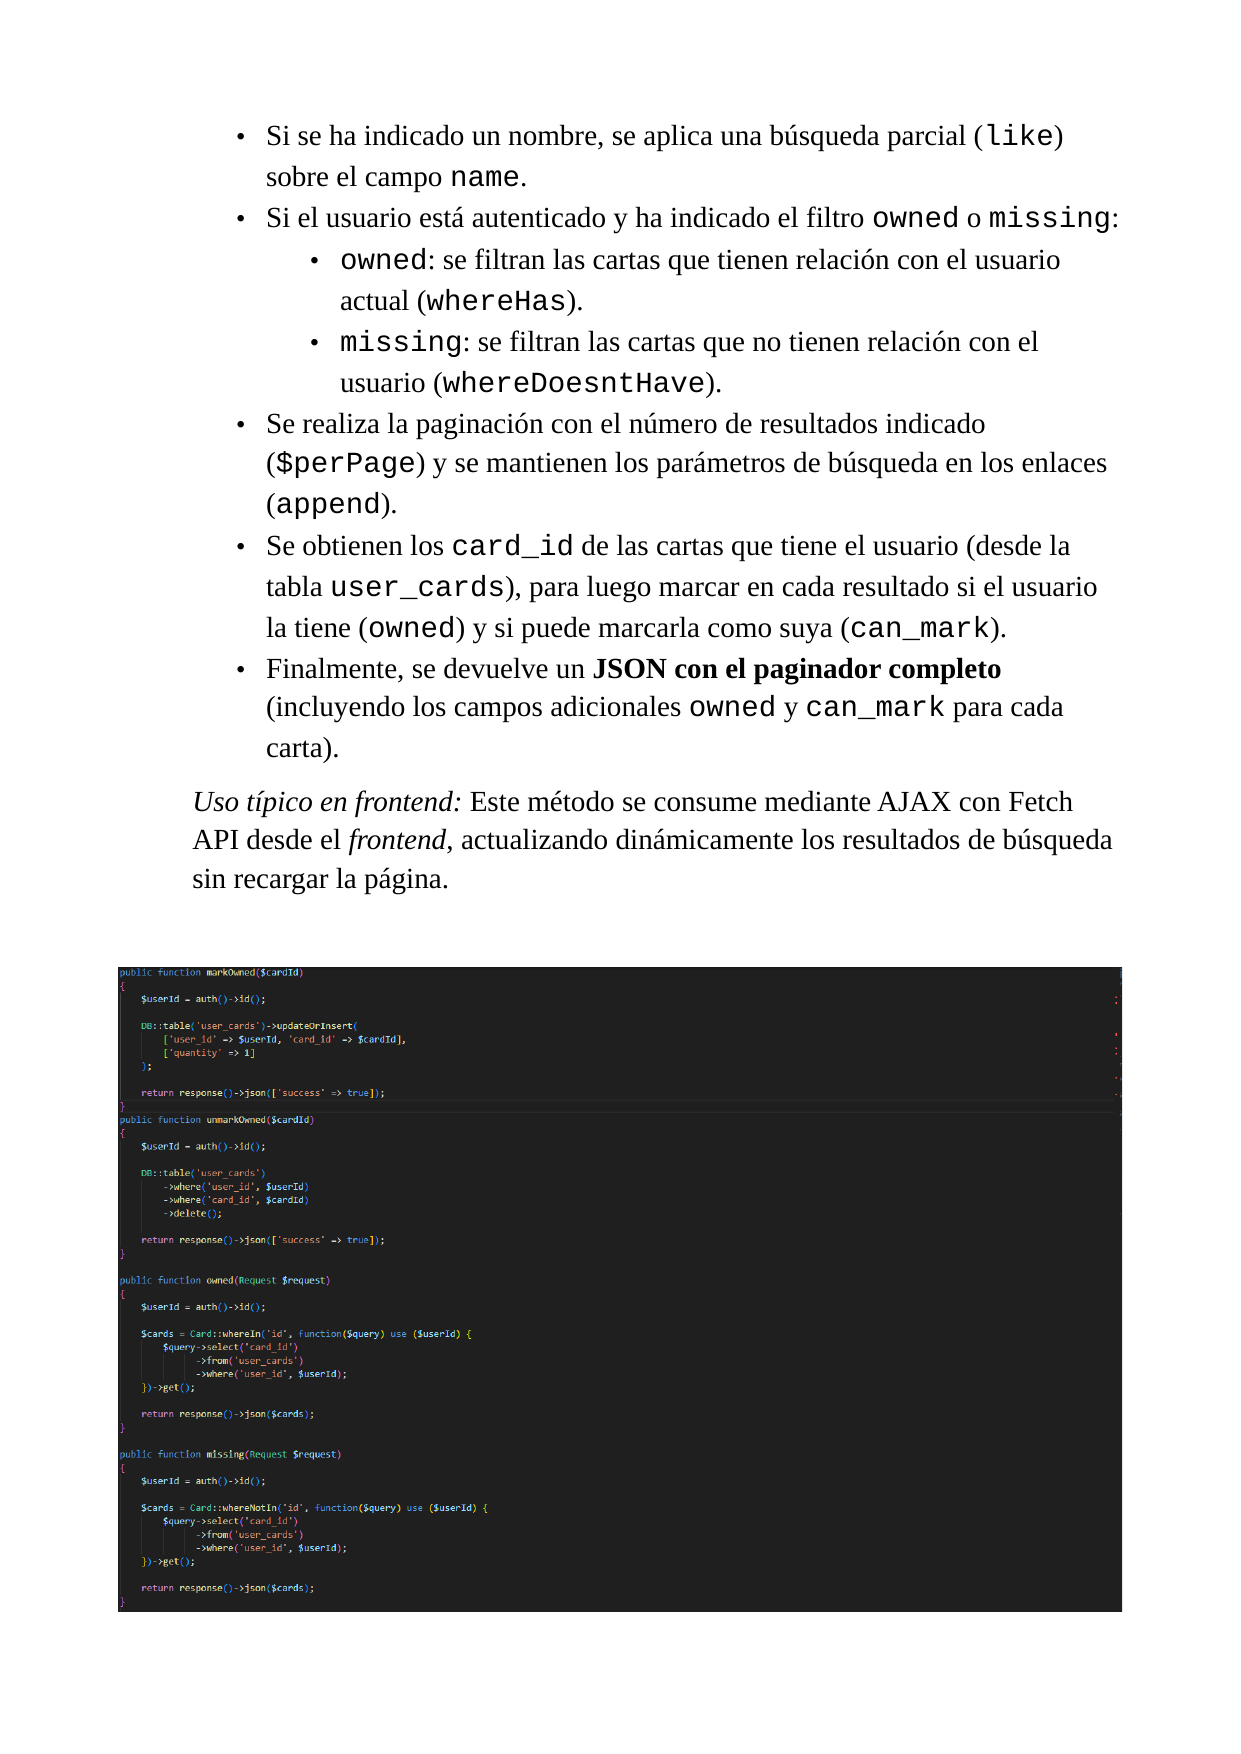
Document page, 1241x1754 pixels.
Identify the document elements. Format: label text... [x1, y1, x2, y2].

list Si el usuario está autenticado y ha indicado el filtro owned o missing: [236, 201, 1122, 237]
list Si se ha indicado un nombre, se aplica una búsqueda parcial (like) sobre el campo name. [236, 118, 1122, 195]
list Finalmente, se devuelve un JSON con el paginador completo (incluyendo los campos adicionales owned y can_mark para cada carta). [236, 651, 1122, 764]
list owned: se filtran las cartas que tienen relación con el usuario actual (whereHas). [310, 242, 1122, 319]
picture [118, 967, 1123, 1612]
list Se obtienen los card_id de las cartas que tiene el usuario (desde la tabla user_cards), para luego marcar en cada resultado si el usuario la tiene (owned) y si puede marcarla como suya (can_mark). [236, 528, 1122, 646]
list missing: se filtran las cartas que no tienen relación con el usuario (whereDoesntHave). [310, 324, 1122, 401]
list Uso típico en frontend: Este método se consume mediante AJAX con Fetch API desde el frontend, actualizando dinámicamente los resultados de búsqueda sin recargar la página. [162, 784, 1122, 894]
list Se realiza la paginación con el número de resultados indicado ($perPage) y se mantienen los parámetros de búsqueda en los enlaces (append). [236, 407, 1122, 522]
